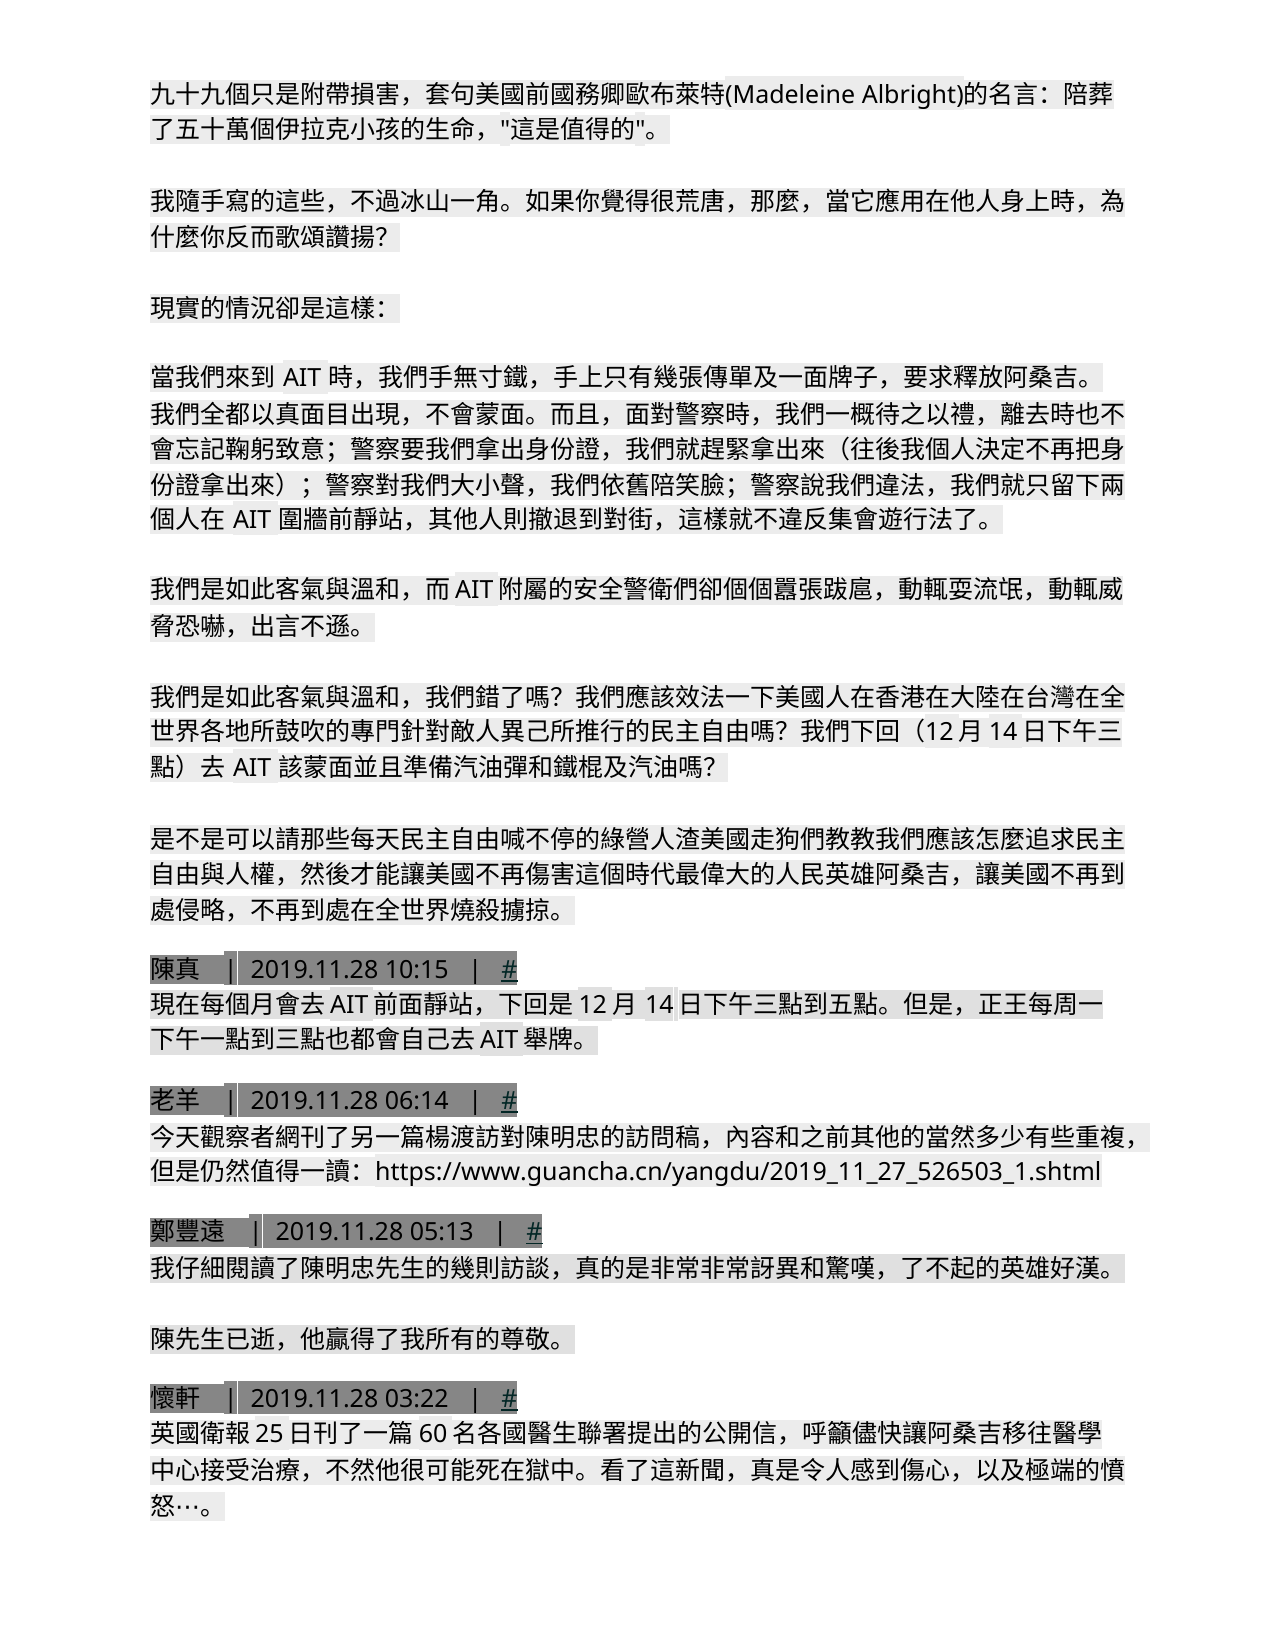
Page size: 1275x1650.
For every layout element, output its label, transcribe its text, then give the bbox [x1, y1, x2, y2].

text 我仔細閱讀了陳明忠先生的幾則訪談，真的是非常非常訝異和驚嘆，了不起的英雄好漢。 陳先生已逝，他贏得了我所有的尊敬。 [150, 1248, 1125, 1354]
text 今天觀察者網刊了另一篇楊渡訪對陳明忠的訪問稿，內容和之前其他的當然多少有些重複，但是仍然值得一讀：https://www.guancha.cn/yangdu/2019_11_27_526503_1.shtml [150, 1117, 1125, 1187]
text 懷軒 | 2019.11.28 03:22 | # [150, 1379, 1125, 1414]
text 陳真 | 2019.11.28 10:15 | # [150, 950, 1125, 985]
text 英國衛報25日刊了一篇60名各國醫生聯署提出的公開信，呼籲儘快讓阿桑吉移往醫學中心接受治療，不然他很可能死在獄中。看了這新聞，真是令人感到傷心，以及極端的憤怒⋯。 [150, 1414, 1125, 1556]
text 老羊 | 2019.11.28 06:14 | # [150, 1081, 1125, 1117]
text 現在每個月會去AIT前面靜站，下回是12月 14日下午三點到五點。但是，正王每周一下午一點到三點也都會自己去AIT舉牌。 [150, 985, 1125, 1056]
text 鄭豐遠 | 2019.11.28 05:13 | # [150, 1212, 1125, 1248]
text 我們也該去 AIT實施一下美國人所渴望的香港民主嗎？ 陳真 2019. 11. 28. 我常想，難道我們也應該去AIT，依照美國所歌頌的香港追求民主模式，效法一番？比方說大家都一律蒙面，攜帶汽油彈 (我知道怎麼製作)、鐵棍、幾桶汽油、弓箭、鐵錘、木棍、玻璃瓶...等等等，看到警察就圍毆，搶他的槍械，或是往路人(記得最好是針對美國人及其走狗)身上淋汽油，然後縱火把他當場燒死，至少也要叫美國人統統滾回美國去。 然後，記得要對 AIT 及其走狗民進黨黨部丟擲汽油彈，圍堵各大馬路，不准行人通過，縱火焚燒捷運，燒火車，燒法院，燒學校，燒公車，燒銀行，燒商店，燒地鐵，特別應該燒所有與美國和美資有關的個人或機構。 如果有其他路人意見與我們不同，當然馬上就該打，看哪個老師或學生寫文章對我們有所不敬，馬上就肉搜，公布他家地址和家人、小孩姓名與學校或工作單位，鼓勵大家前往痛毆一番，至少要打到頭破血流才行。當然，為了捍衛民主自由與人權，把他打死也沒關係；或是在他教學的課堂上把他當眾軟禁，用雷射光照射燒灼他的生殖器，逼台灣人承認他不是台灣人，逼美國人承認他不是美國人。 然後，請祖國通過一個 "促進美國民主與人權法案"，凡是執行上述各種追求民主與自由之英勇行為者，其所犯刑責一概不予承認，而且反倒必須邀請他前來祖國求學、演講，透過媒體把他捧為年輕學子的明星偶像，捧為民主英雄、自由鬥士，給他全額獎學金，定期給他巨額生活費，給他各種高階工作，加以訓練，加以栽培，以便日後前往美國本土，繼續捍衛民主自由與人權。 至於企圖制止我們追求民主自由的美國警察或其下令官員，一概查封其本人與所有親屬之財產，統統以恐怖份子論罪，任何人得以逕行逮捕，或是必要時請祖國出動無人機予以就地狙殺，以促進美國的民主自由與人權。 而且，務必記得 "寧可錯殺一百，不可放過一個" 的原則：敵人如果住大樓，就用飛彈把整棟樓轟掉；敵人如果正在參加喜宴，就把宴會賓客新娘新郎等 "同夥" 統統殺光光；敵人如果受傷跑去醫院治療，就把醫院包括醫生護士全部幹掉。同理類推。這沒什麼，這叫做 "除惡務盡"，這叫做 "附帶損失" (collateral damage)；重點是殺掉某個人，連帶其他九十九個只是附帶損害，套句美國前國務卿歐布萊特(Madeleine Albright)的名言：陪葬了五十萬個伊拉克小孩的生命，"這是值得的"。 我隨手寫的這些，不過冰山一角。如果你覺得很荒唐，那麼，當它應用在他人身上時，為什麼你反而歌頌讚揚？ 現實的情況卻是這樣： 當我們來到 AIT 時，我們手無寸鐵，手上只有幾張傳單及一面牌子，要求釋放阿桑吉。我們全都以真面目出現，不會蒙面。而且，面對警察時，我們一概待之以禮，離去時也不會忘記鞠躬致意；警察要我們拿出身份證，我們就趕緊拿出來（往後我個人決定不再把身份證拿出來）；警察對我們大小聲，我們依舊陪笑臉；警察說我們違法，我們就只留下兩個人在 AIT 圍牆前靜站，其他人則撤退到對街，這樣就不違反集會遊行法了。 我們是如此客氣與溫和，而AIT附屬的安全警衛們卻個個囂張跋扈，動輒耍流氓，動輒威脅恐嚇，出言不遜。 我們是如此客氣與溫和，我們錯了嗎？我們應該效法一下美國人在香港在大陸在台灣在全世界各地所鼓吹的專門針對敵人異己所推行的民主自由嗎？我們下回（12月14日下午三點）去 AIT 該蒙面並且準備汽油彈和鐵棍及汽油嗎？ 是不是可以請那些每天民主自由喊不停的綠營人渣美國走狗們教教我們應該怎麼追求民主自由與人權，然後才能讓美國不再傷害這個時代最偉大的人民英雄阿桑吉，讓美國不再到處侵略，不再到處在全世界燒殺擄掠。 [150, 75, 1125, 925]
